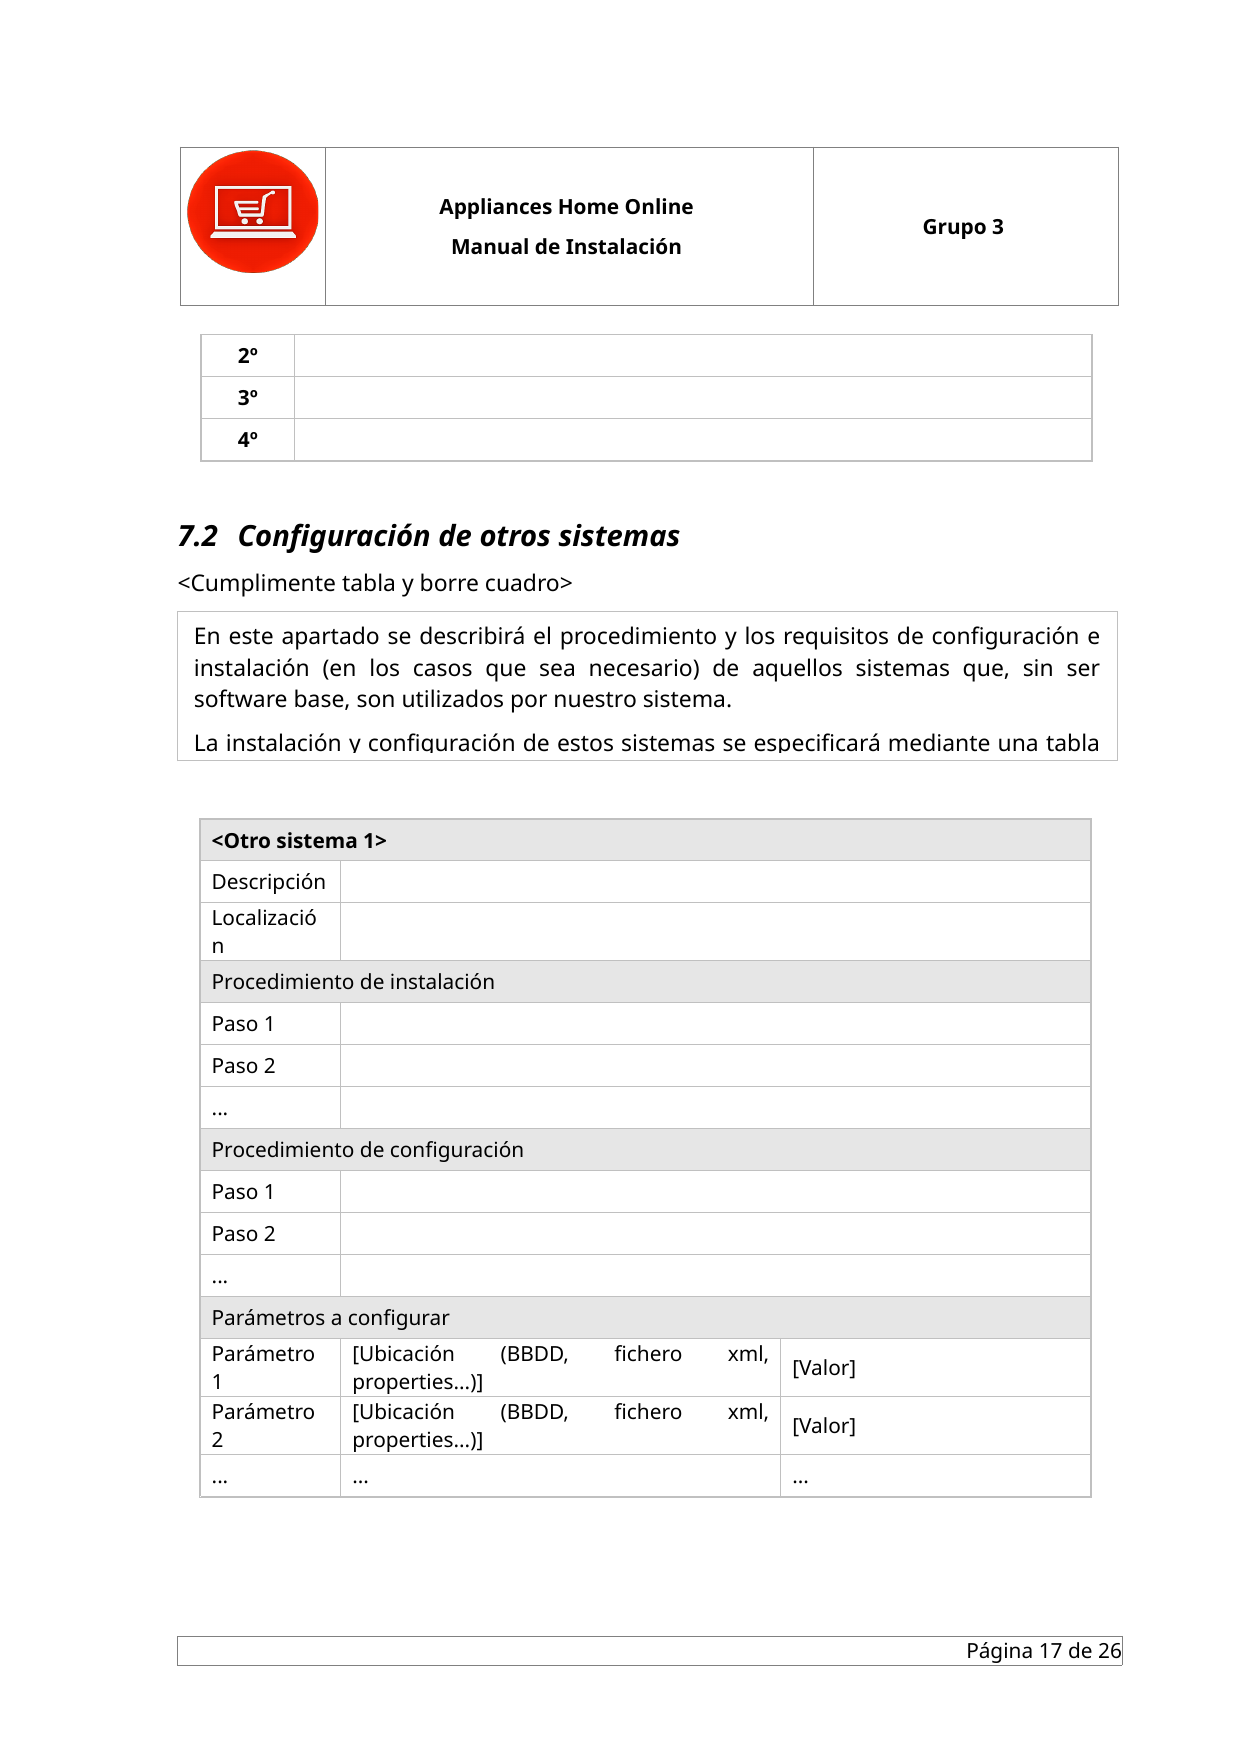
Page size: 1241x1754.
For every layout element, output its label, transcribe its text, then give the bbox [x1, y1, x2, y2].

table_cell [341, 1087, 1090, 1128]
table_cell ... [341, 1455, 780, 1496]
table_cell 4º [202, 419, 294, 460]
subtitle Configuración de otros sistemas [177, 515, 1122, 555]
table_cell Paso 1 [201, 1003, 340, 1044]
table_cell Localización [201, 903, 340, 960]
table_cell [341, 861, 1090, 902]
table_cell [341, 1255, 1090, 1296]
table_cell ... [201, 1455, 340, 1496]
table_cell [341, 1171, 1090, 1212]
table_cell [295, 335, 1091, 376]
table_cell [295, 419, 1091, 460]
table_cell Procedimiento de configuración [201, 1129, 1090, 1170]
table_cell ... [201, 1087, 340, 1128]
table_cell Paso 1 [201, 1171, 340, 1212]
table_cell [295, 377, 1091, 418]
table_header <Otro sistema 1> [201, 820, 1090, 860]
table_cell Parámetro 2 [201, 1397, 340, 1454]
text En este apartado se describirá el procedimiento y los requisitos de configuración e instalación (en los casos que sea necesario) de aquellos sistemas que, sin ser software base, son utilizados por nuestro sistema. [194, 620, 1101, 714]
table_cell [341, 1213, 1090, 1254]
table_cell Procedimiento de instalación [201, 961, 1090, 1002]
table_cell 2º [202, 335, 294, 376]
table_cell [Valor] [781, 1397, 1090, 1454]
text La instalación y configuración de estos sistemas se especificará mediante una tabla similar a la utilizada en el apartado de instalación y configuración del software base. [194, 726, 1101, 752]
table_cell Paso 2 [201, 1213, 340, 1254]
table_cell Parámetro 1 [201, 1339, 340, 1396]
table_cell 3º [202, 377, 294, 418]
table_cell ... [201, 1255, 340, 1296]
table_cell [341, 1003, 1090, 1044]
text <Cumplimente tabla y borre cuadro> [177, 567, 1122, 599]
table_cell Parámetros a configurar [201, 1297, 1090, 1338]
table_cell [Ubicación (BBDD, fichero xml, properties...)] [341, 1397, 780, 1454]
table_cell ... [781, 1455, 1090, 1496]
table_cell [Ubicación (BBDD, fichero xml, properties...)] [341, 1339, 780, 1396]
table_cell Descripción [201, 861, 340, 902]
table_cell Paso 2 [201, 1045, 340, 1086]
table_cell [Valor] [781, 1339, 1090, 1396]
table_cell [341, 903, 1090, 960]
table_cell [341, 1045, 1090, 1086]
